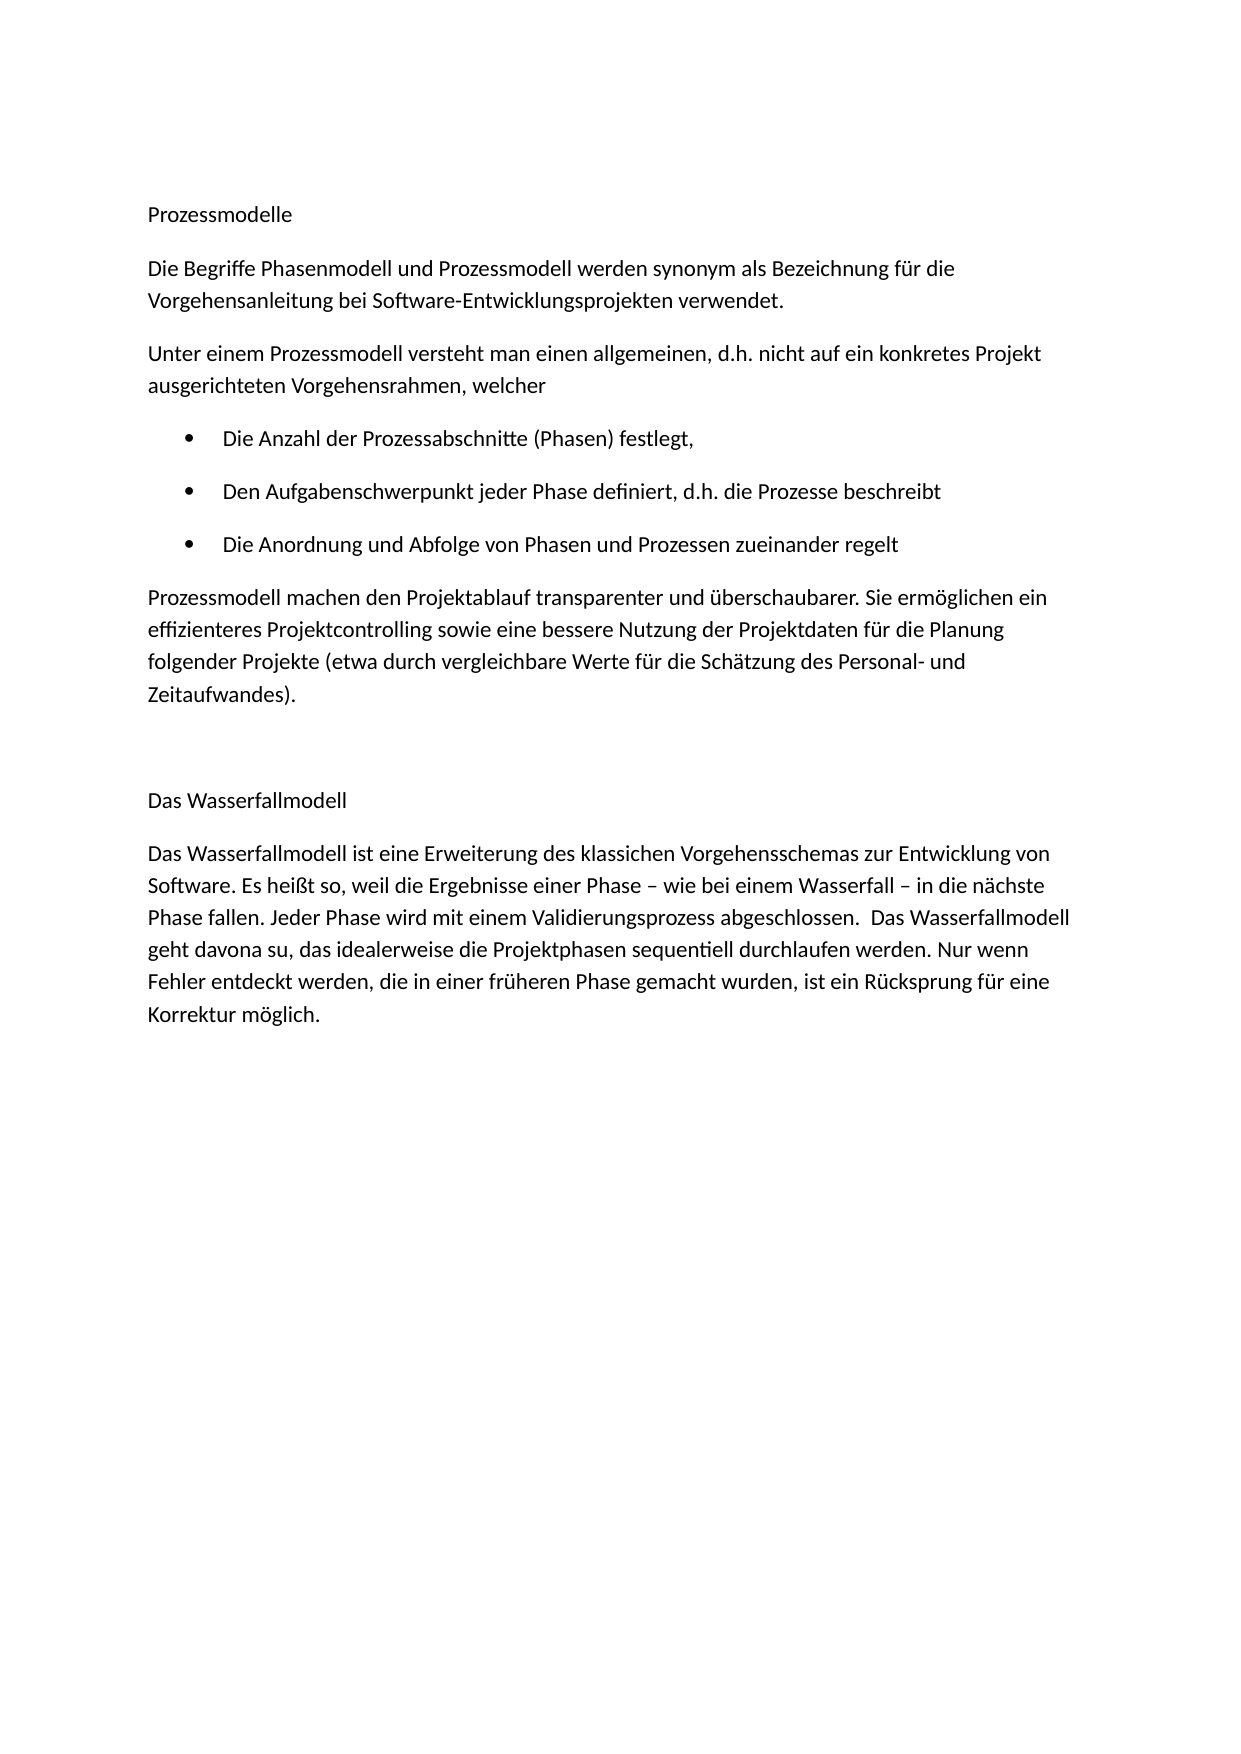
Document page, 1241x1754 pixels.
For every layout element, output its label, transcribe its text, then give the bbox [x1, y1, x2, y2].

text Unter einem Prozessmodell versteht man einen allgemeinen, d.h. nicht auf ein konkretes Projekt ausgerichteten Vorgehensrahmen, welcher [148, 339, 1092, 399]
list Die Anordnung und Abfolge von Phasen und Prozessen zueinander regelt [185, 530, 1092, 558]
list Die Anzahl der Prozessabschnitte (Phasen) festlegt, [185, 424, 1092, 452]
text Prozessmodell machen den Projektablauf transparenter und überschaubarer. Sie ermöglichen ein effizienteres Projektcontrolling sowie eine bessere Nutzung der Projektdaten für die Planung folgender Projekte (etwa durch vergleichbare Werte für die Schätzung des Personal- und Zeitaufwandes). [148, 583, 1092, 708]
text Die Begriffe Phasenmodell und Prozessmodell werden synonym als Bezeichnung für die Vorgehensanleitung bei Software-Entwicklungsprojekten verwendet. [148, 254, 1092, 314]
text Das Wasserfallmodell [148, 786, 1092, 814]
text Das Wasserfallmodell ist eine Erweiterung des klassichen Vorgehensschemas zur Entwicklung von Software. Es heißt so, weil die Ergebnisse einer Phase – wie bei einem Wasserfall – in die nächste Phase fallen. Jeder Phase wird mit einem Validierungsprozess abgeschlossen. Das Wasserfallmodell geht davona su, das idealerweise die Projektphasen sequentiell durchlaufen werden. Nur wenn Fehler entdeckt werden, die in einer früheren Phase gemacht wurden, ist ein Rücksprung für eine Korrektur möglich. [148, 839, 1092, 1028]
list Den Aufgabenschwerpunkt jeder Phase definiert, d.h. die Prozesse beschreibt [185, 477, 1092, 505]
text Prozessmodelle [148, 201, 1092, 229]
